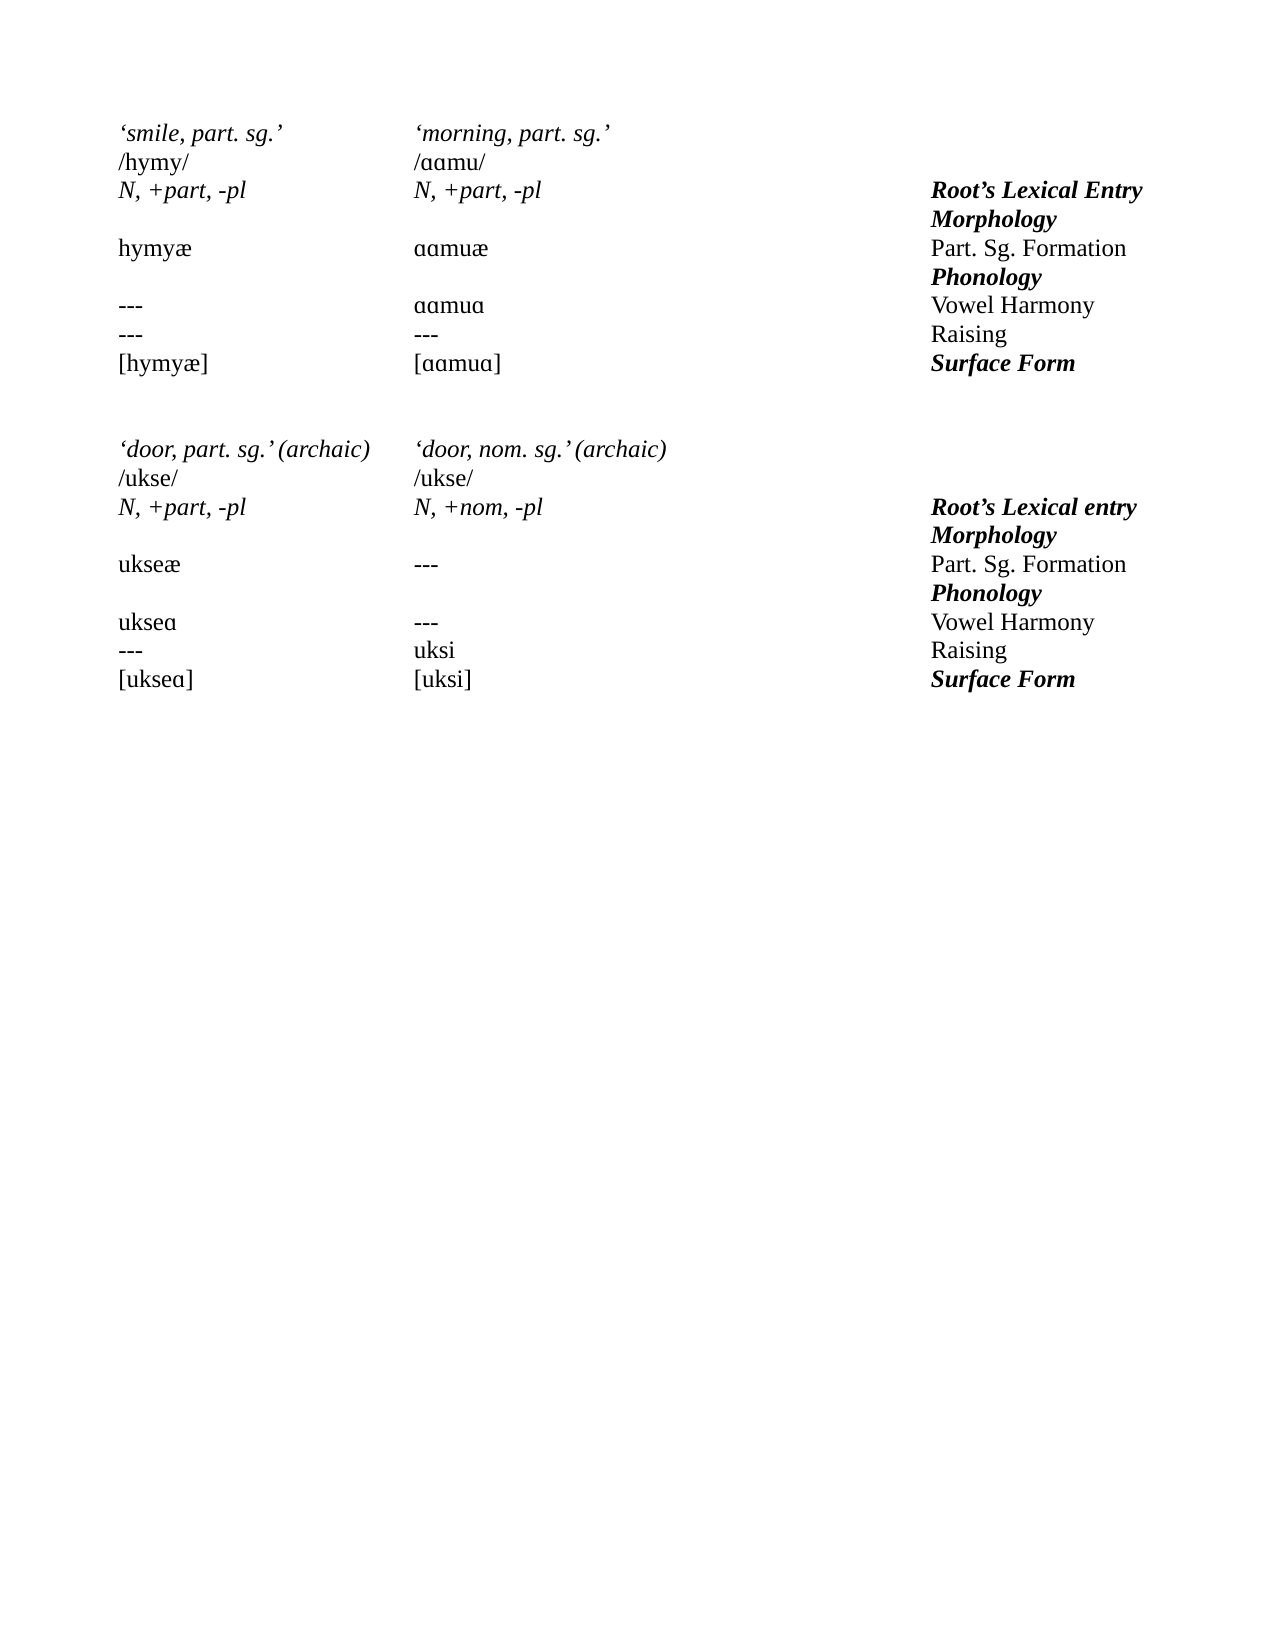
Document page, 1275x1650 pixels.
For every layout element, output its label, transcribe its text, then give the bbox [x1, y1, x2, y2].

text /hymy/ /ɑɑmu/ [118, 147, 1157, 176]
text --- --- Raising [118, 319, 1157, 348]
text --- uksi Raising [118, 636, 1157, 664]
text ‘door, part. sg.’ (archaic) ‘door, nom. sg.’ (archaic) [118, 434, 1157, 463]
text Morphology [118, 204, 1157, 233]
text N, +part, -pl N, +part, -pl Root’s Lexical Entry [118, 176, 1157, 204]
text [ukseɑ] [uksi] Surface Form [118, 664, 1157, 693]
text hymyæ ɑɑmuæ Part. Sg. Formation [118, 233, 1157, 262]
text /ukse/ /ukse/ [118, 463, 1157, 492]
text N, +part, -pl N, +nom, -pl Root’s Lexical entry [118, 492, 1157, 521]
text Phonology [118, 578, 1157, 607]
text Morphology [118, 521, 1157, 549]
text [hymyæ] [ɑɑmuɑ] Surface Form [118, 348, 1157, 377]
text ukseɑ --- Vowel Harmony [118, 607, 1157, 636]
text Phonology [118, 262, 1157, 291]
text ukseæ --- Part. Sg. Formation [118, 549, 1157, 578]
text ‘smile, part. sg.’ ‘morning, part. sg.’ [118, 118, 1157, 147]
text --- ɑɑmuɑ Vowel Harmony [118, 291, 1157, 319]
